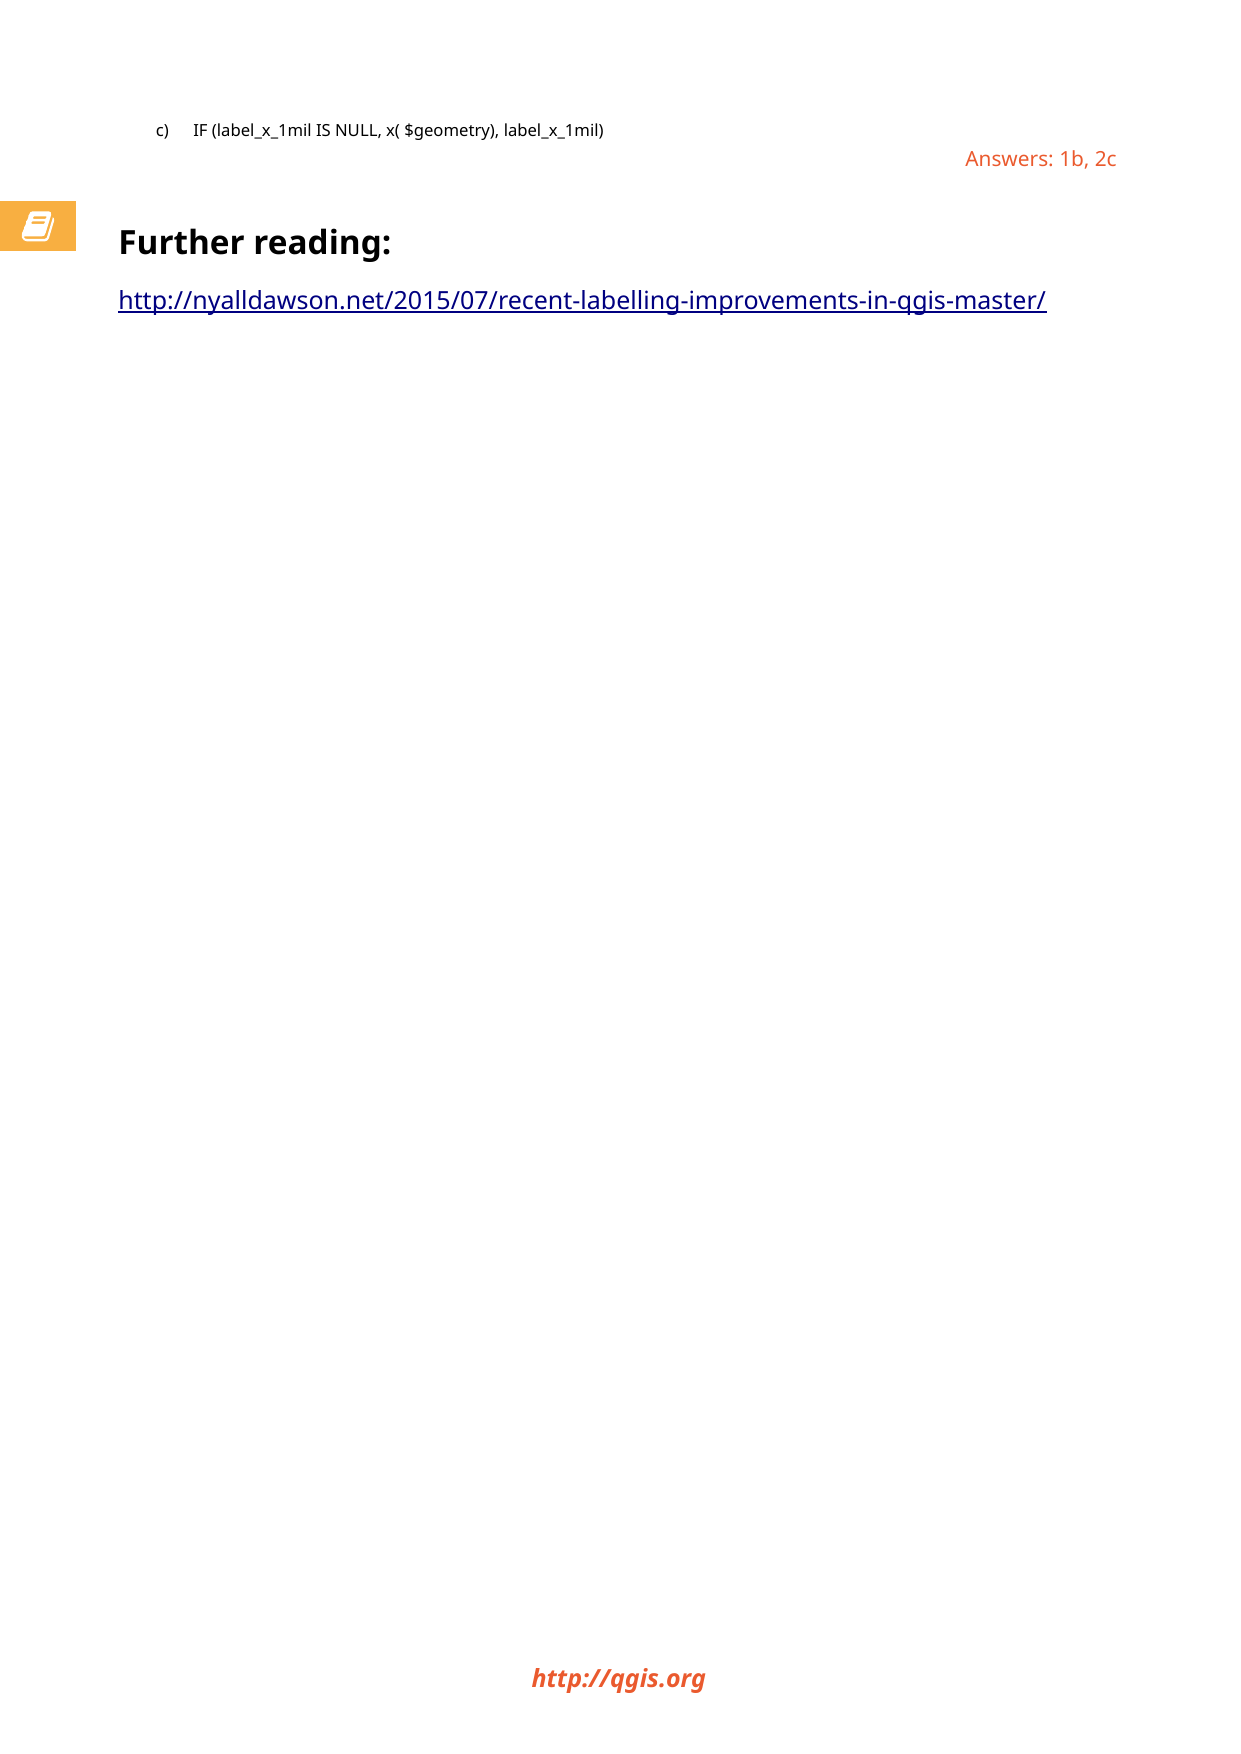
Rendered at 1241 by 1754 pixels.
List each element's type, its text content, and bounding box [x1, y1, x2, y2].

subtitle Further reading: [118, 218, 1122, 264]
text http://nyalldawson.net/2015/07/recent-labelling-improvements-in-qgis-master/ [118, 282, 1122, 316]
list IF (label_x_1mil IS NULL, x( $geometry), label_x_1mil) [156, 118, 1122, 141]
text Answers: 1b, 2c [118, 144, 1122, 173]
